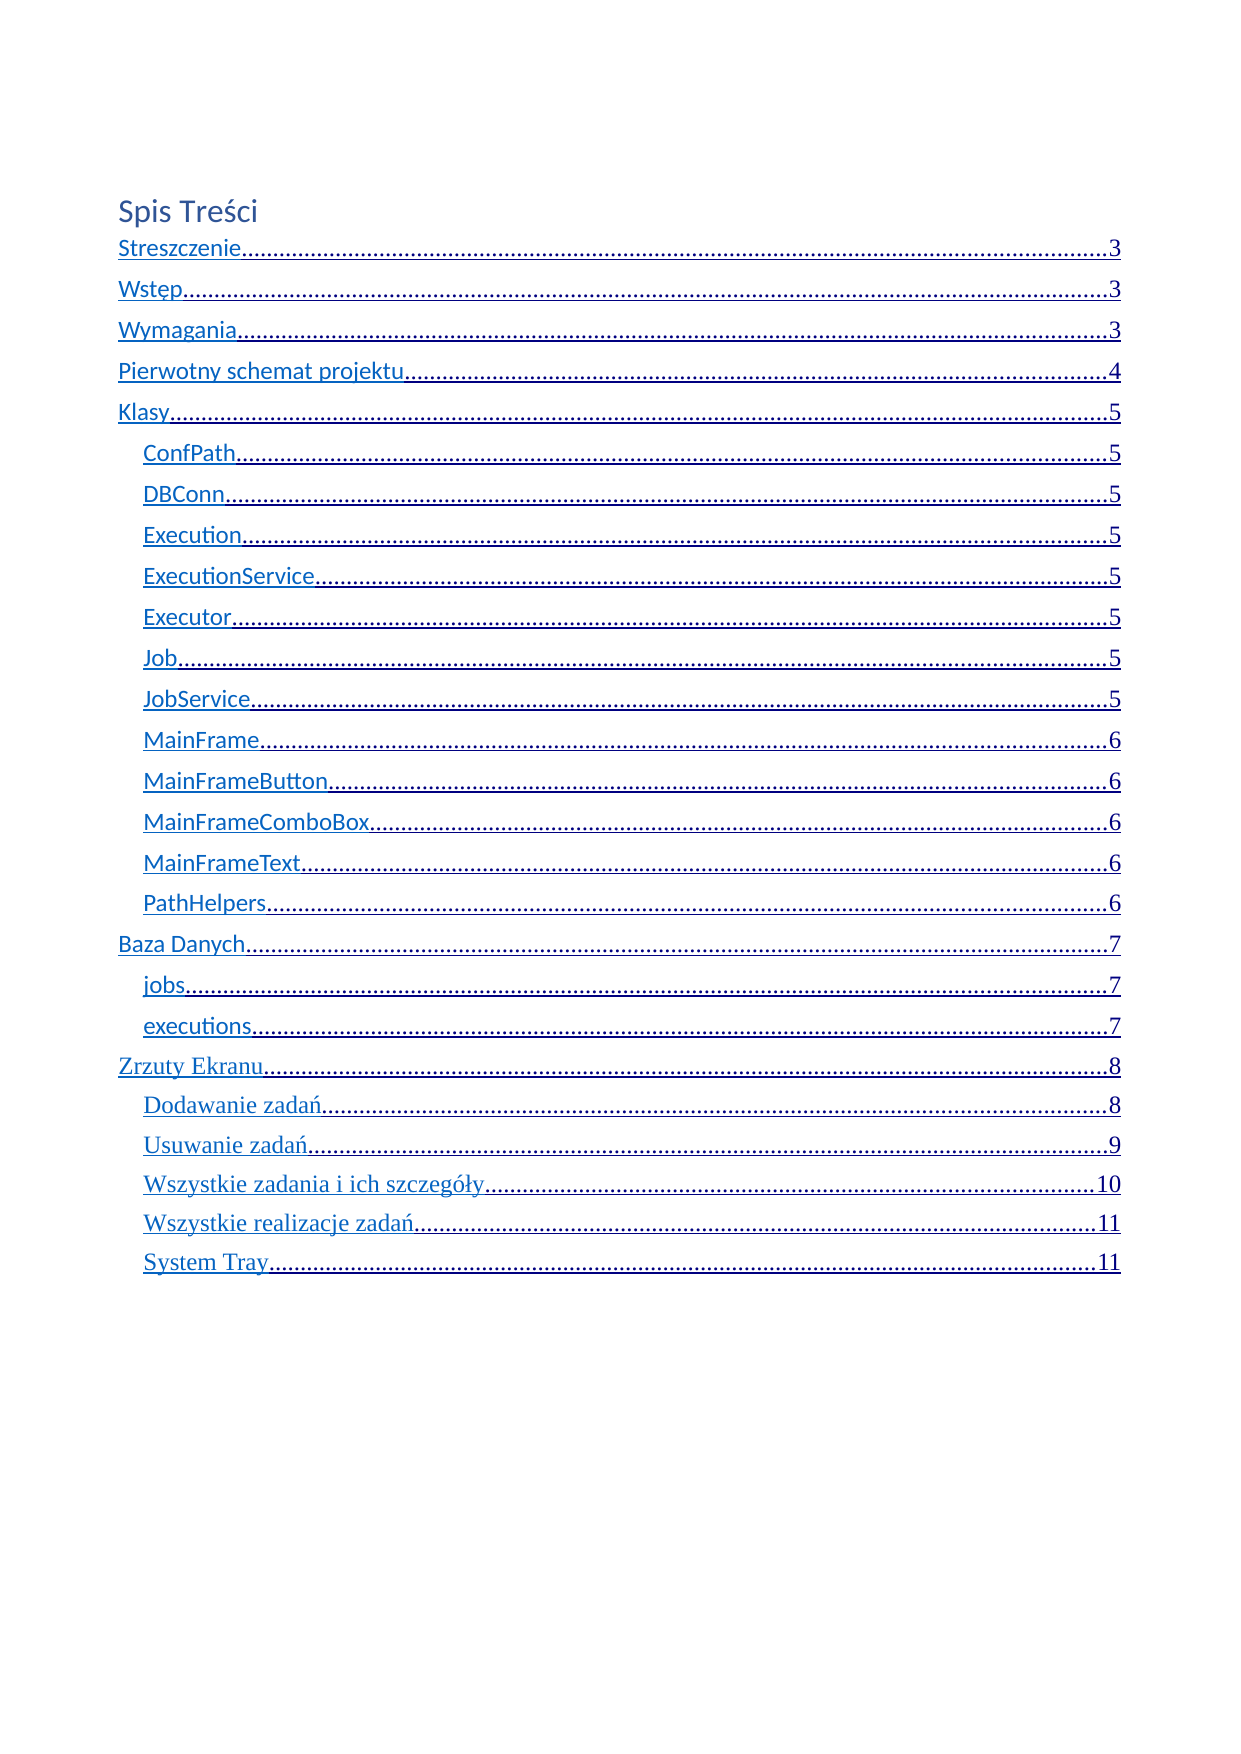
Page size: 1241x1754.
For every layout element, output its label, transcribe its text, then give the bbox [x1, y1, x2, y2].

text Streszczenie 3 [118, 233, 1122, 263]
text ExecutionService 5 [143, 560, 1122, 591]
text JobService 5 [143, 683, 1122, 713]
text MainFrameText 6 [143, 847, 1122, 877]
text Pierwotny schemat projektu 4 [118, 355, 1122, 386]
text MainFrameComboBox 6 [143, 806, 1122, 836]
text Execution 5 [143, 519, 1122, 550]
text Baza Danych 7 [118, 928, 1122, 959]
text System Tray 11 [143, 1247, 1122, 1276]
text Wszystkie zadania i ich szczegóły 10 [143, 1169, 1122, 1198]
text Wstęp 3 [118, 273, 1122, 304]
text Zrzuty Ekranu 8 [118, 1051, 1122, 1080]
text Executor 5 [143, 601, 1122, 632]
text Usuwanie zadań 9 [143, 1130, 1122, 1158]
text MainFrameButton 6 [143, 765, 1122, 795]
text Job 5 [143, 642, 1122, 672]
text Wymagania 3 [118, 314, 1122, 345]
text jobs 7 [143, 969, 1122, 1000]
text Dodawanie zadań 8 [143, 1091, 1122, 1119]
text PathHelpers 6 [143, 888, 1122, 918]
text DBConn 5 [143, 478, 1122, 509]
text MainFrame 6 [143, 724, 1122, 754]
text Wszystkie realizacje zadań 11 [143, 1208, 1122, 1237]
text Klasy 5 [118, 396, 1122, 427]
text Spis Treści [118, 190, 1122, 231]
text executions 7 [143, 1010, 1122, 1041]
text ConfPath 5 [143, 437, 1122, 468]
